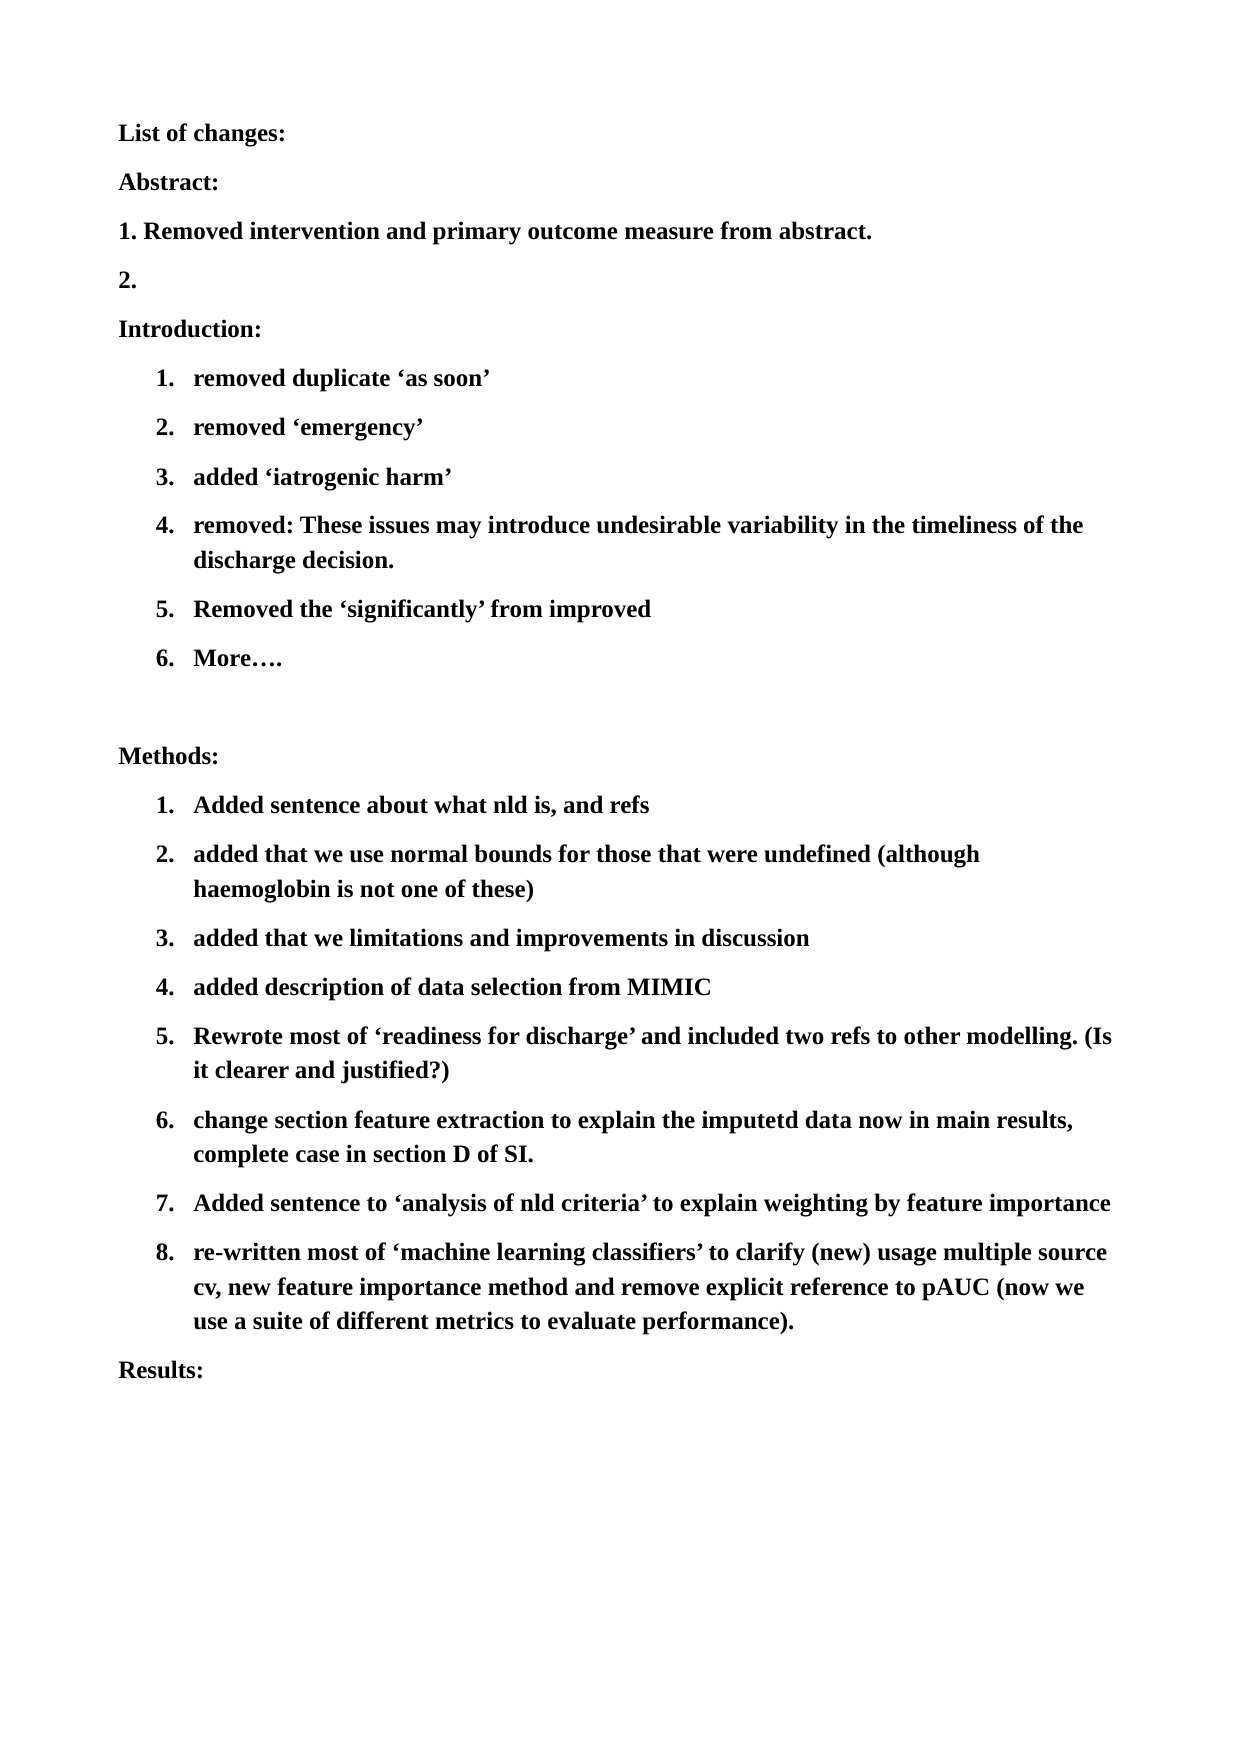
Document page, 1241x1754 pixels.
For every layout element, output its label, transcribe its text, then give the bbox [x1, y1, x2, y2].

text 2. [118, 265, 1122, 294]
list added that we limitations and improvements in discussion [156, 923, 1122, 952]
list Added sentence to ‘analysis of nld criteria’ to explain weighting by feature importance [156, 1188, 1122, 1217]
list change section feature extraction to explain the imputetd data now in main results, complete case in section D of SI. [156, 1105, 1122, 1168]
text Methods: [118, 741, 1122, 770]
list Rewrote most of ‘readiness for discharge’ and included two refs to other modelling. (Is it clearer and justified?) [156, 1021, 1122, 1084]
text List of changes: [118, 118, 1122, 147]
list removed: These issues may introduce undesirable variability in the timeliness of the discharge decision. [156, 511, 1122, 574]
list More…. [156, 643, 1122, 672]
text 1. Removed intervention and primary outcome measure from abstract. [118, 216, 1122, 245]
list Added sentence about what nld is, and refs [156, 790, 1122, 819]
list removed duplicate ‘as soon’ [156, 363, 1122, 392]
text Abstract: [118, 167, 1122, 196]
text Introduction: [118, 314, 1122, 343]
list Removed the ‘significantly’ from improved [156, 594, 1122, 623]
list removed ‘emergency’ [156, 412, 1122, 441]
list added ‘iatrogenic harm’ [156, 462, 1122, 490]
list re-written most of ‘machine learning classifiers’ to clarify (new) usage multiple source cv, new feature importance method and remove explicit reference to pAUC (now we use a suite of different metrics to evaluate performance). [156, 1237, 1122, 1335]
text Results: [118, 1355, 1122, 1384]
list added description of data selection from MIMIC [156, 972, 1122, 1001]
list added that we use normal bounds for those that were undefined (although haemoglobin is not one of these) [156, 839, 1122, 903]
